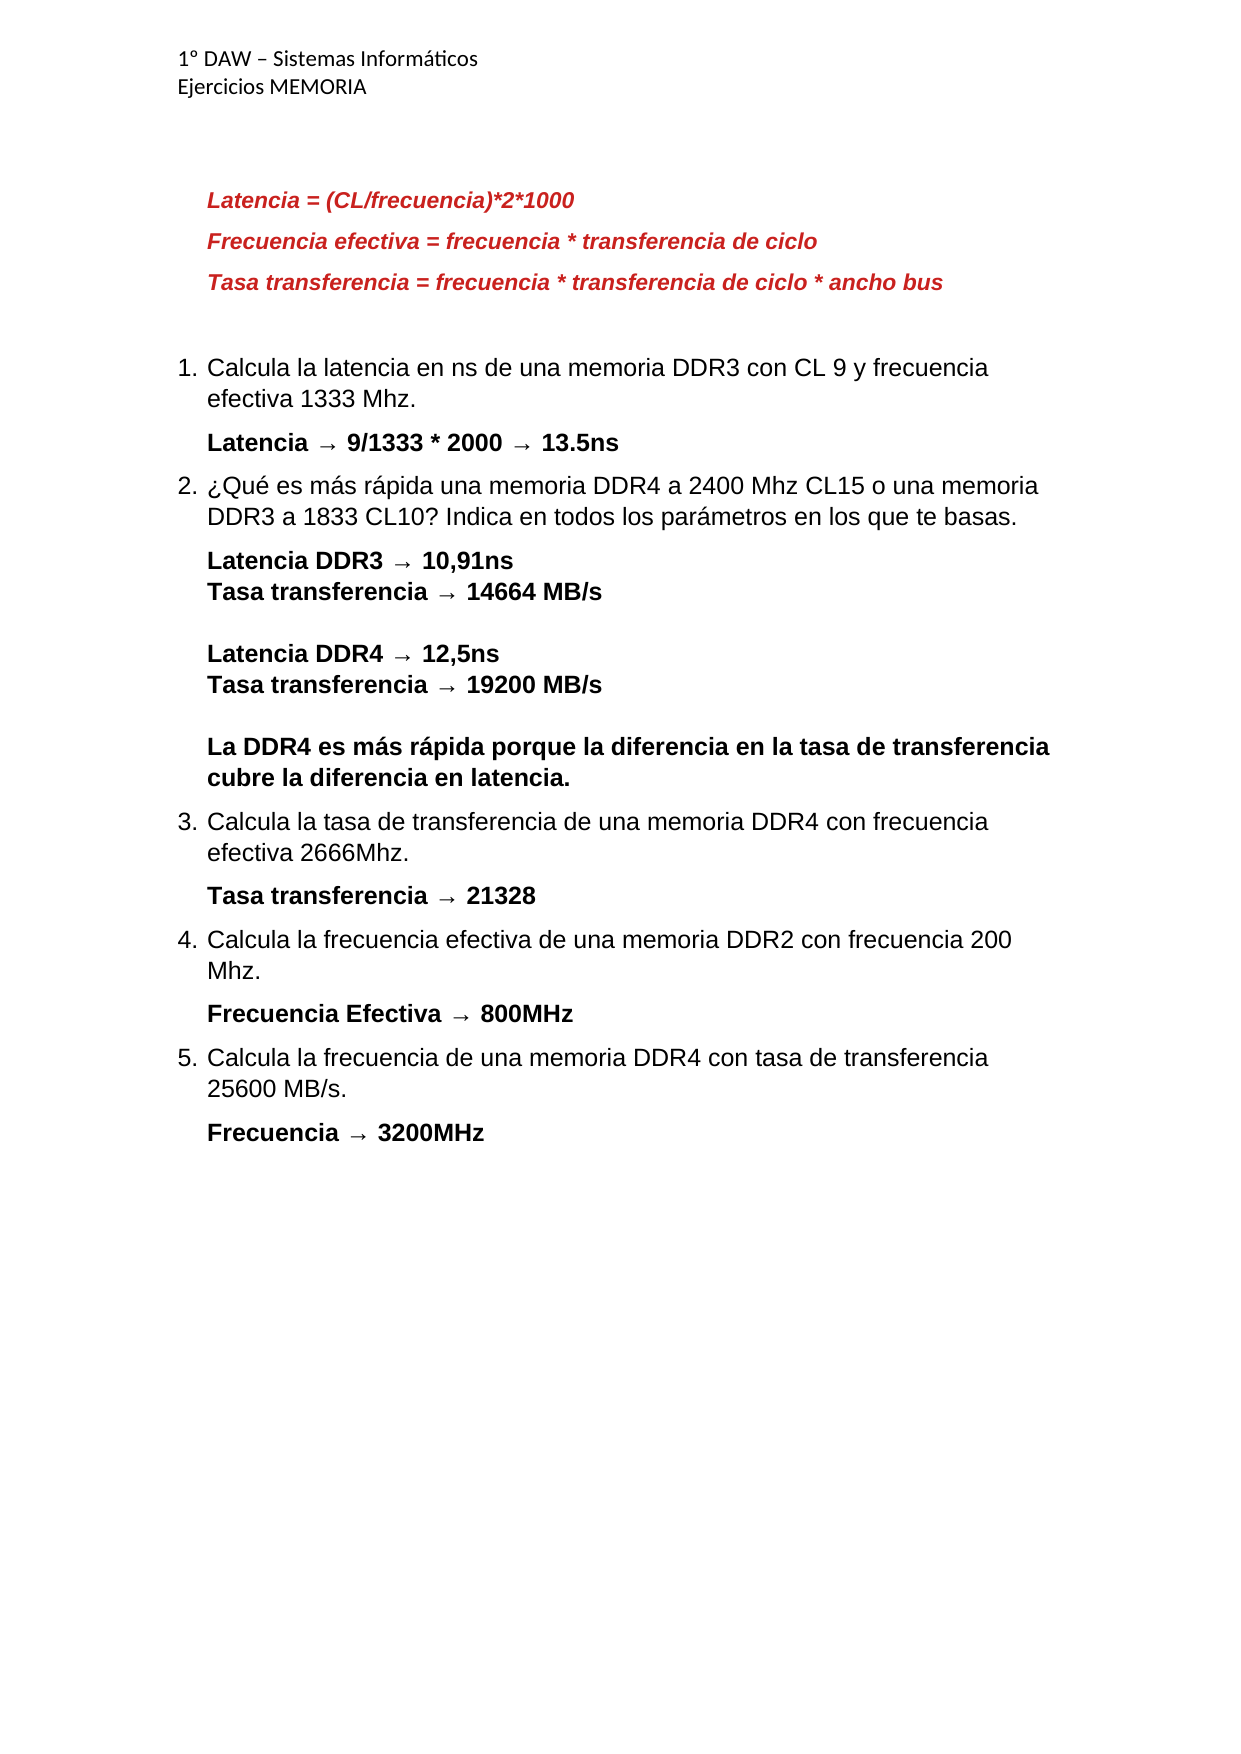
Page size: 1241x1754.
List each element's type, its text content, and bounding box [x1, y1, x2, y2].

list Frecuencia efectiva = frecuencia * transferencia de ciclo [177, 228, 1063, 254]
list Frecuencia Efectiva → 800MHz [177, 999, 1063, 1028]
list Latencia → 9/1333 * 2000 → 13.5ns [177, 428, 1063, 457]
list Calcula la tasa de transferencia de una memoria DDR4 con frecuencia efectiva 2666Mhz. [177, 807, 1063, 867]
list Latencia DDR3 → 10,91ns Tasa transferencia → 14664 MB/s Latencia DDR4 → 12,5ns Tasa transferencia → 19200 MB/s La DDR4 es más rápida porque la diferencia en la tasa de transferencia cubre la diferencia en latencia. [177, 546, 1063, 792]
list Calcula la frecuencia de una memoria DDR4 con tasa de transferencia 25600 MB/s. [177, 1043, 1063, 1103]
list Calcula la frecuencia efectiva de una memoria DDR2 con frecuencia 200 Mhz. [177, 925, 1063, 985]
list Tasa transferencia = frecuencia * transferencia de ciclo * ancho bus [177, 269, 1063, 295]
list Frecuencia → 3200MHz [177, 1118, 1063, 1146]
list ¿Qué es más rápida una memoria DDR4 a 2400 Mhz CL15 o una memoria DDR3 a 1833 CL10? Indica en todos los parámetros en los que te basas. [177, 471, 1063, 531]
list Latencia = (CL/frecuencia)*2*1000 [177, 187, 1063, 213]
list Tasa transferencia → 21328 [177, 881, 1063, 910]
list Calcula la latencia en ns de una memoria DDR3 con CL 9 y frecuencia efectiva 1333 Mhz. [177, 353, 1063, 413]
